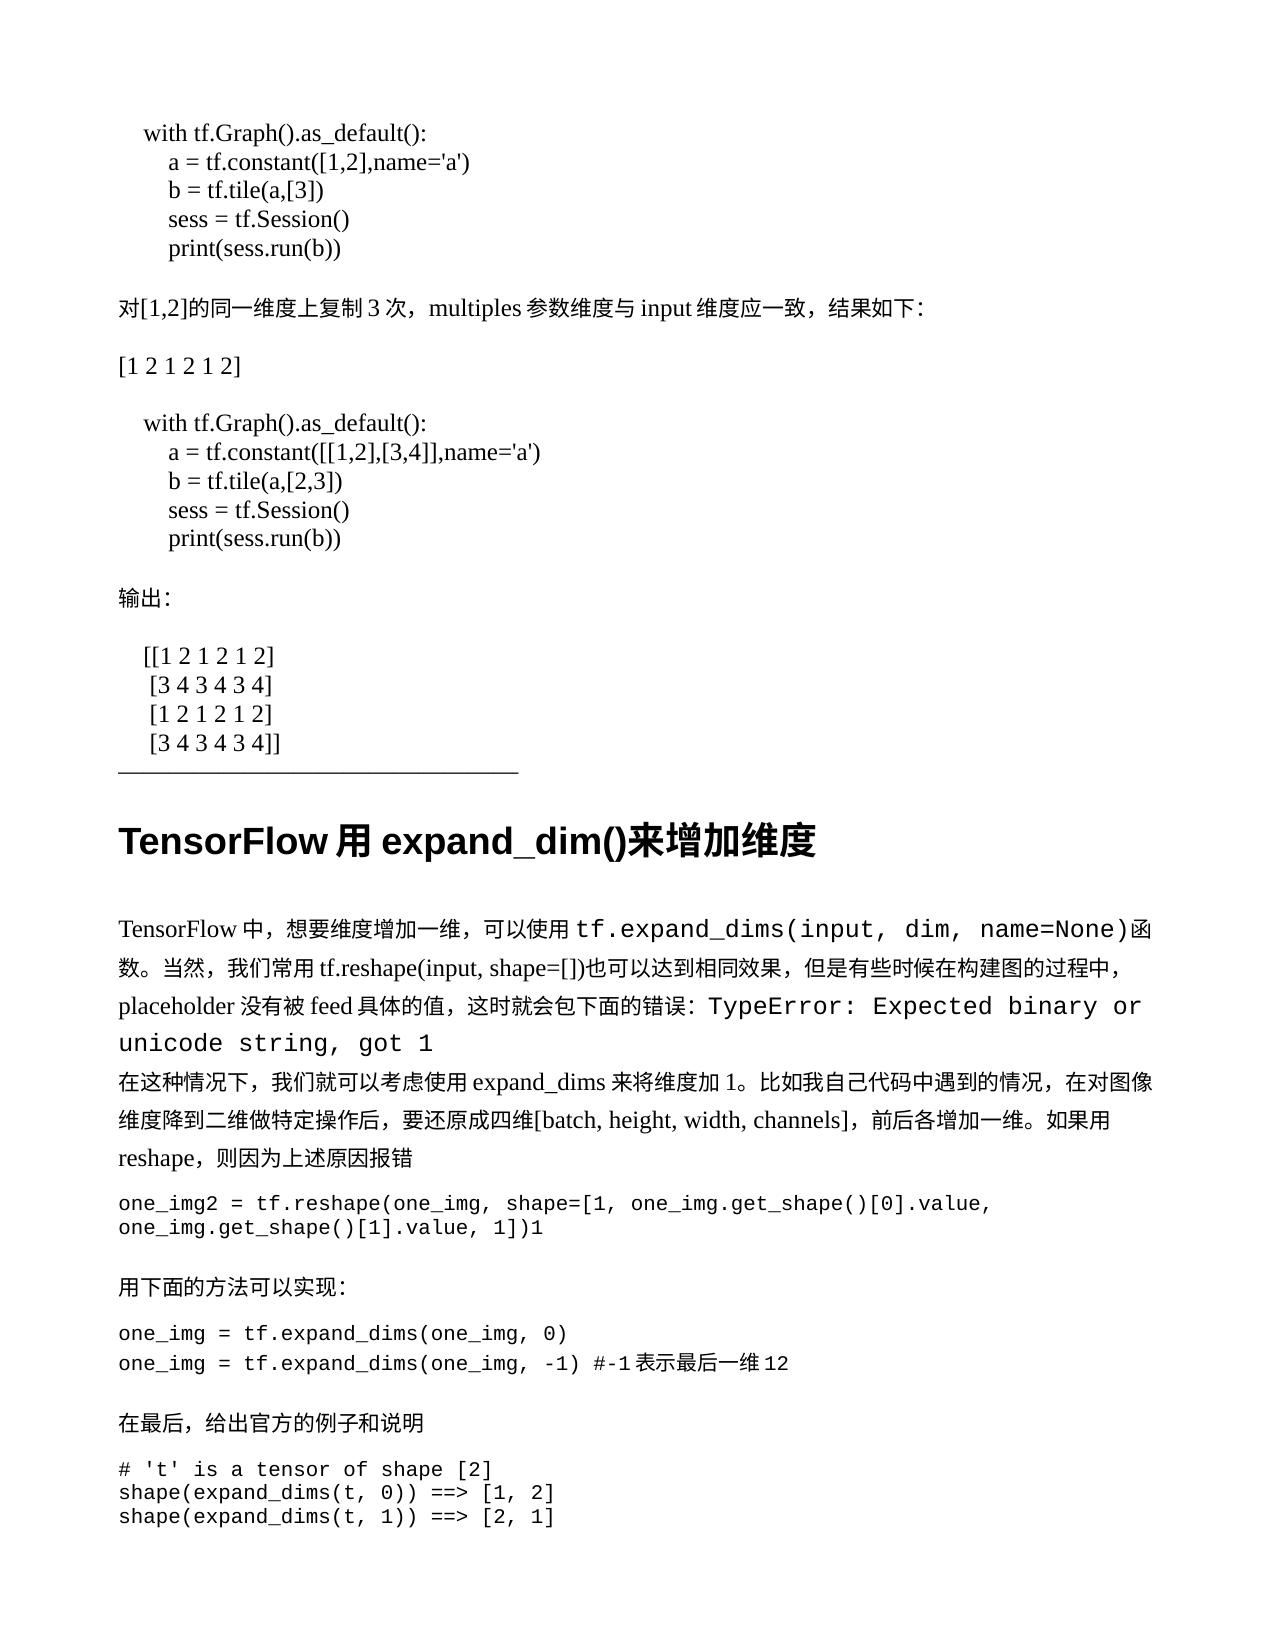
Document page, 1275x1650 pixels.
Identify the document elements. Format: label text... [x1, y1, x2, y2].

text shape(expand_dims(t, 0)) ==> [1, 2] [118, 1482, 1157, 1506]
text TensorFlow中，想要维度增加一维，可以使用tf.expand_dims(input, dim, name=None)函数。当然，我们常用tf.reshape(input, shape=[])也可以达到相同效果，但是有些时候在构建图的过程中，placeholder没有被feed具体的值，这时就会包下面的错误：TypeError: Expected binary or unicode string, got 1 在这种情况下，我们就可以考虑使用expand_dims来将维度加1。比如我自己代码中遇到的情况，在对图像维度降到二维做特定操作后，要还原成四维[batch, height, width, channels]，前后各增加一维。如果用reshape，则因为上述原因报错 [118, 912, 1157, 1172]
text a = tf.constant([1,2],name='a') [118, 147, 1157, 176]
text sess = tf.Session() [118, 204, 1157, 233]
text # 't' is a tensor of shape [2] [118, 1458, 1157, 1482]
text [3 4 3 4 3 4] [118, 670, 1157, 699]
text one_img = tf.expand_dims(one_img, 0) [118, 1322, 1157, 1346]
text one_img2 = tf.reshape(one_img, shape=[1, one_img.get_shape()[0].value, one_img.get_shape()[1].value, 1])1 [118, 1193, 1157, 1241]
text 对[1,2]的同一维度上复制3次，multiples参数维度与input维度应一致，结果如下： [118, 291, 1157, 322]
text 在最后，给出官方的例子和说明 [118, 1406, 1157, 1438]
text print(sess.run(b)) [118, 523, 1157, 552]
text 用下面的方法可以实现： [118, 1270, 1157, 1302]
text b = tf.tile(a,[2,3]) [118, 466, 1157, 495]
text a = tf.constant([[1,2],[3,4]],name='a') [118, 437, 1157, 466]
text with tf.Graph().as_default(): [118, 118, 1157, 147]
text with tf.Graph().as_default(): [118, 408, 1157, 437]
subtitle TensorFlow用expand_dim()来增加维度 [118, 810, 1157, 865]
text ———————————————— [118, 756, 1157, 785]
text [1 2 1 2 1 2] [118, 699, 1157, 728]
text sess = tf.Session() [118, 495, 1157, 523]
text [[1 2 1 2 1 2] [118, 641, 1157, 670]
text one_img = tf.expand_dims(one_img, -1) #-1表示最后一维12 [118, 1346, 1157, 1377]
text b = tf.tile(a,[3]) [118, 176, 1157, 204]
text print(sess.run(b)) [118, 233, 1157, 262]
text [1 2 1 2 1 2] [118, 351, 1157, 380]
text [3 4 3 4 3 4]] [118, 728, 1157, 756]
text shape(expand_dims(t, 1)) ==> [2, 1] [118, 1506, 1157, 1529]
text 输出： [118, 581, 1157, 613]
